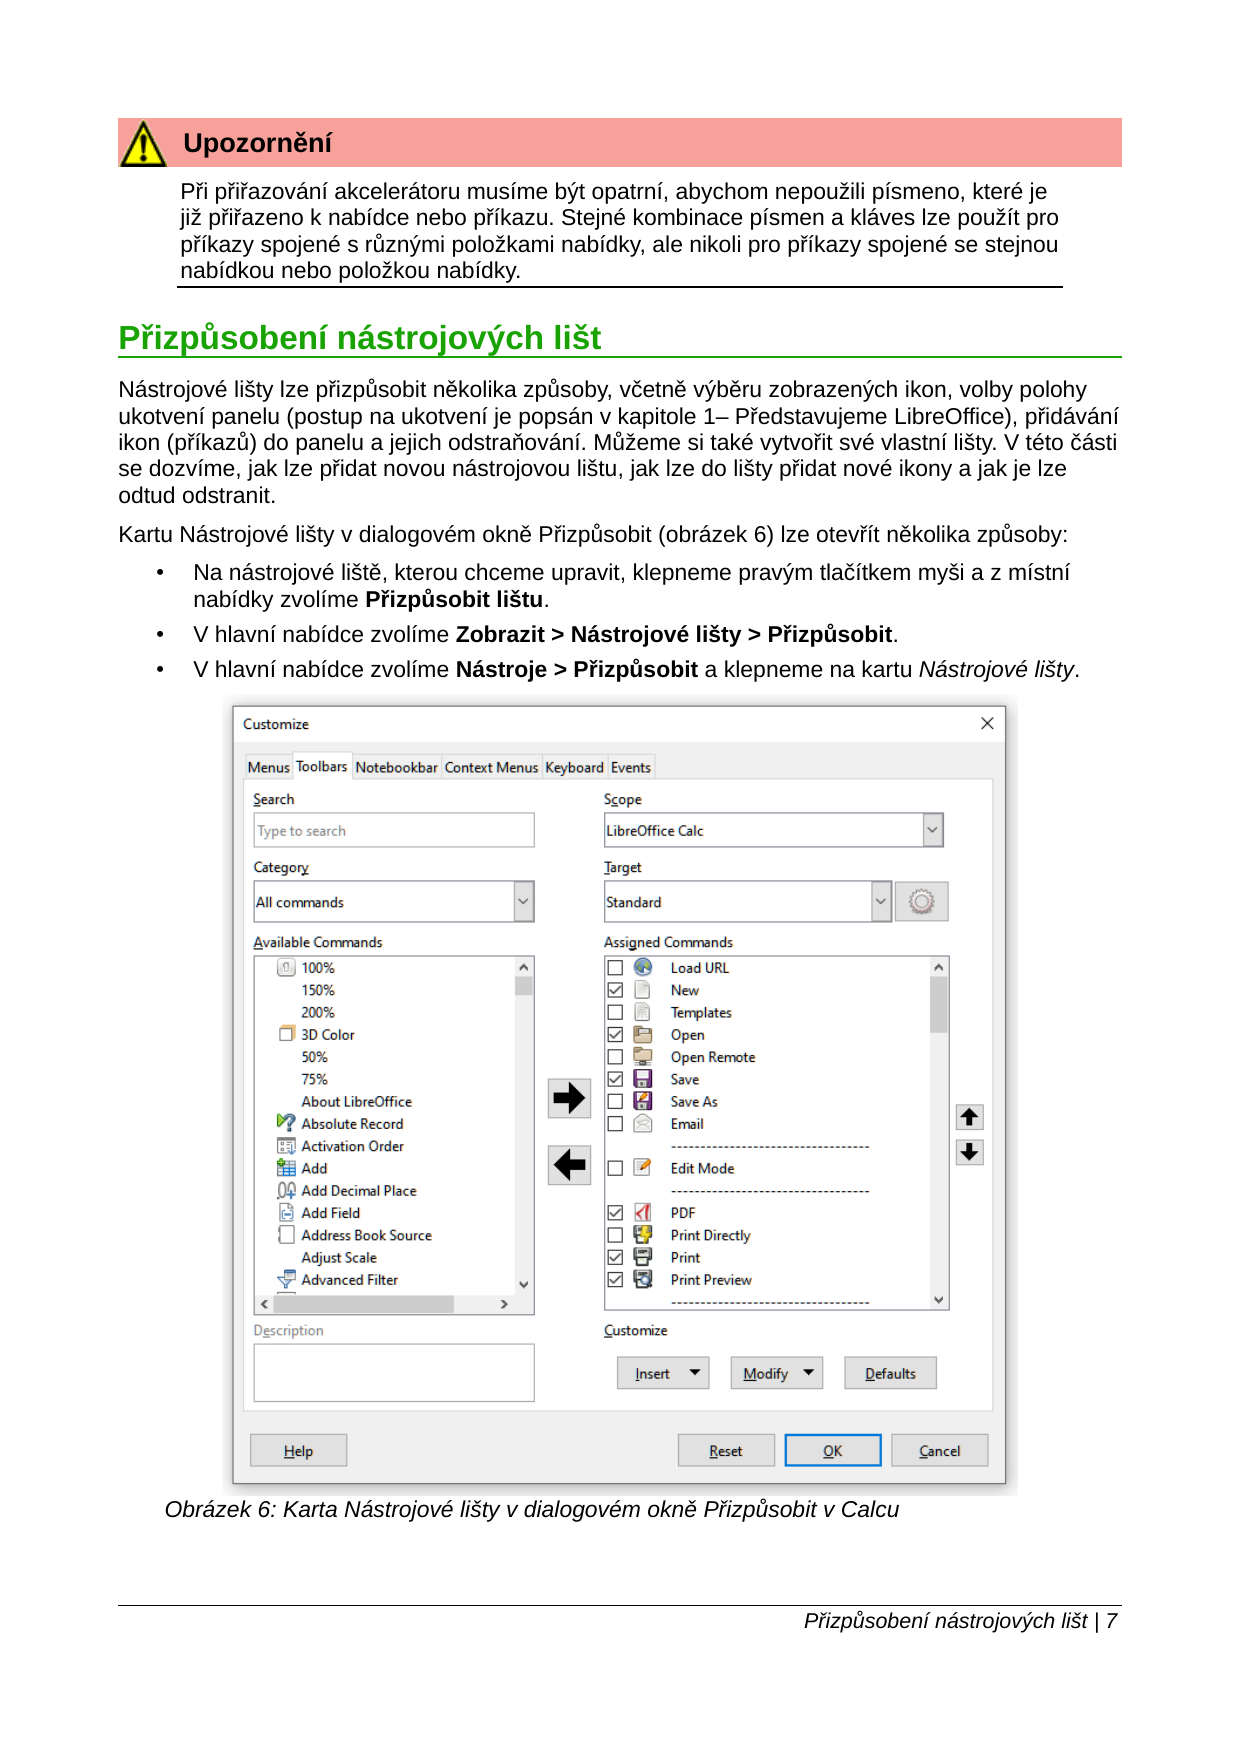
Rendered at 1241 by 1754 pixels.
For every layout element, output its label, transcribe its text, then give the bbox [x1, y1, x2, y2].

list Na nástrojové liště, kterou chceme upravit, klepneme pravým tlačítkem myši a z místní nabídky zvolíme Přizpůsobit lištu. [156, 559, 1122, 612]
subtitle Upozornění [118, 118, 1122, 167]
list V hlavní nabídce zvolíme Nástroje > Přizpůsobit a klepneme na kartu Nástrojové lišty. [156, 656, 1122, 682]
text Obrázek 6: Karta Nástrojové lišty v dialogovém okně Přizpůsobit v Calcu [164, 694, 1076, 1522]
text Při přiřazování akcelerátoru musíme být opatrní, abychom nepoužili písmeno, které je již přiřazeno k nabídce nebo příkazu. Stejné kombinace písmen a kláves lze použít pro příkazy spojené s různými položkami nabídky, ale nikoli pro příkazy spojené se stejnou nabídkou nebo položkou nabídky. [177, 175, 1063, 286]
picture [222, 694, 1018, 1496]
text Nástrojové lišty lze přizpůsobit několika způsoby, včetně výběru zobrazených ikon, volby polohy ukotvení panelu (postup na ukotvení je popsán v kapitole 1– Představujeme LibreOffice), přidávání ikon (příkazů) do panelu a jejich odstraňování. Můžeme si také vytvořit své vlastní lišty. V této části se dozvíme, jak lze přidat novou nástrojovou lištu, jak lze do lišty přidat nové ikony a jak je lze odtud odstranit. [118, 376, 1122, 508]
list V hlavní nabídce zvolíme Zobrazit > Nástrojové lišty > Přizpůsobit. [156, 621, 1122, 647]
subtitle Přizpůsobení nástrojových lišt [118, 318, 1122, 356]
picture [119, 119, 167, 167]
list Kartu Nástrojové lišty v dialogovém okně Přizpůsobit (obrázek 6) lze otevřít několika způsoby: [118, 521, 1122, 547]
